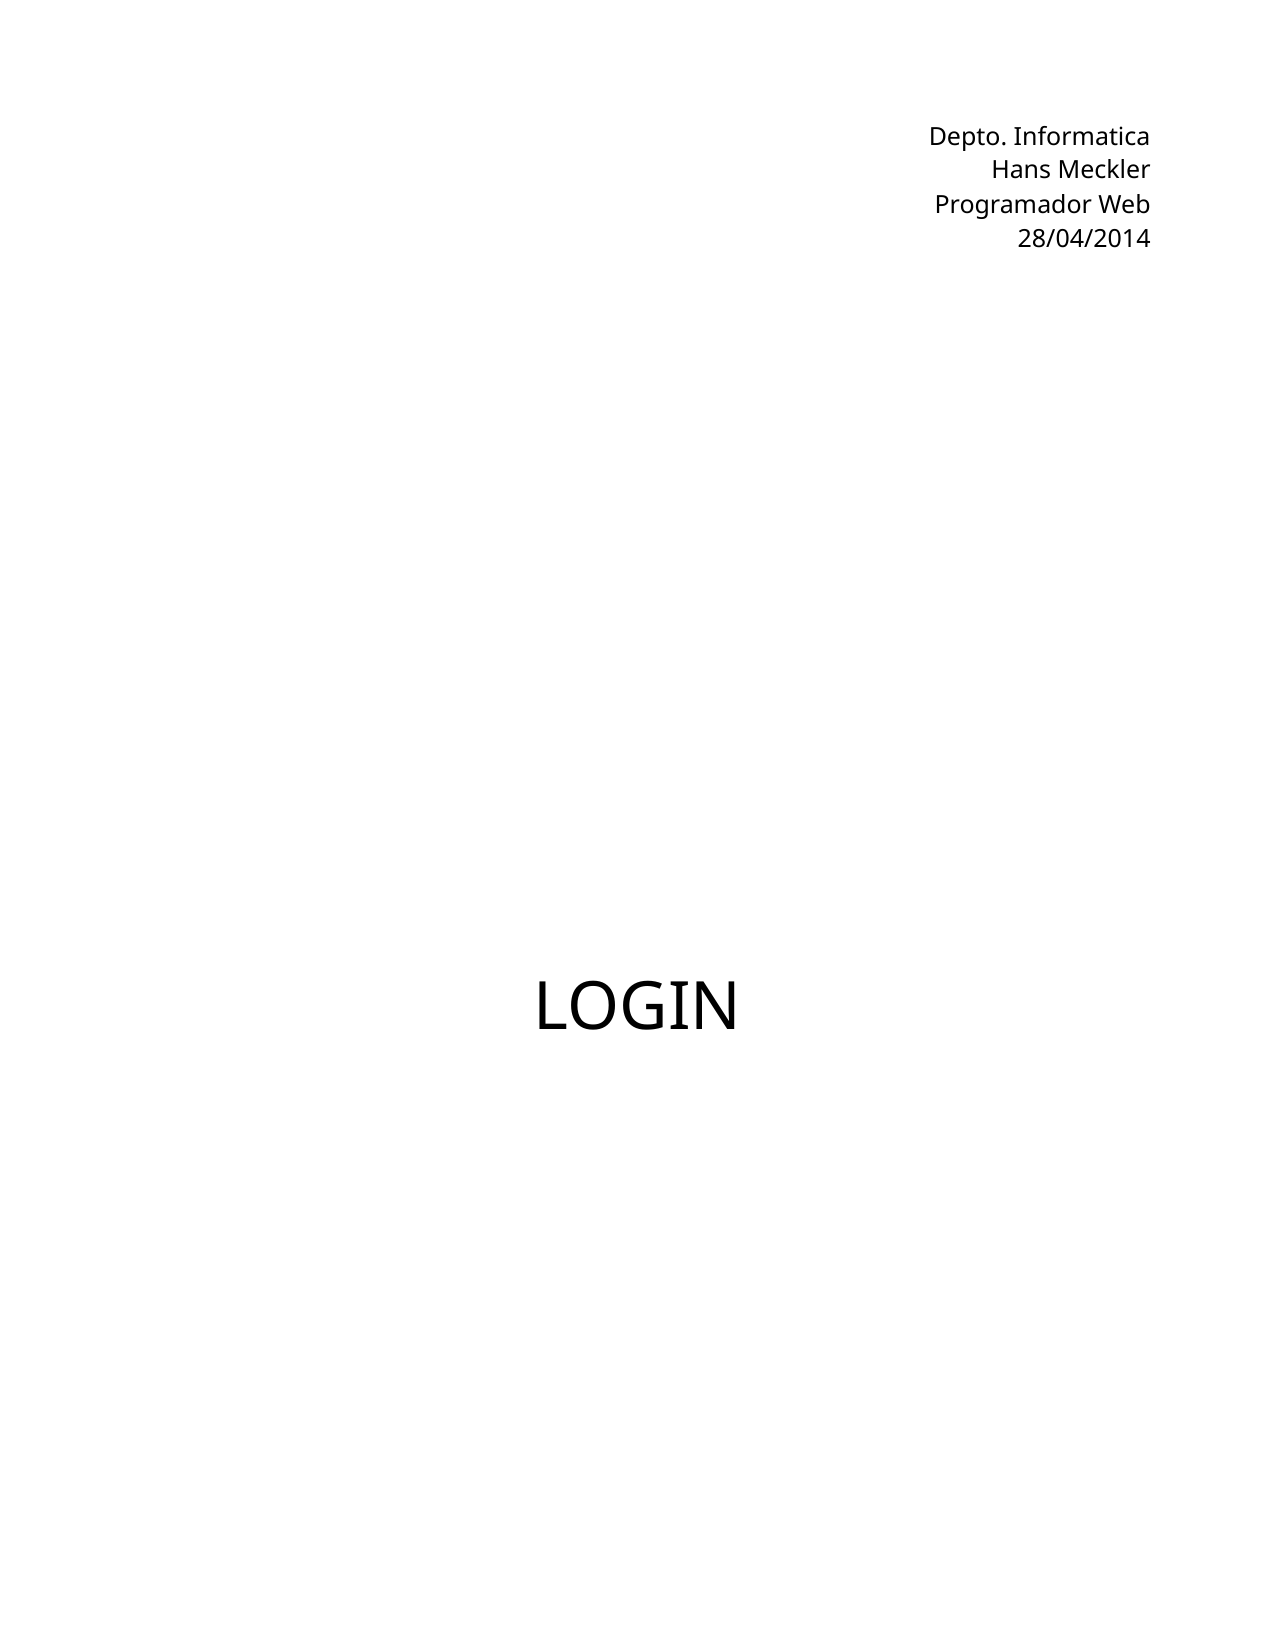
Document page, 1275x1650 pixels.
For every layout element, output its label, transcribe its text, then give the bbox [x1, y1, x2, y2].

text Depto. Informatica [118, 118, 1157, 152]
text LOGIN [118, 958, 1157, 1049]
text Hans Meckler [118, 152, 1157, 186]
text 28/04/2014 [118, 220, 1157, 254]
text Programador Web [118, 186, 1157, 220]
